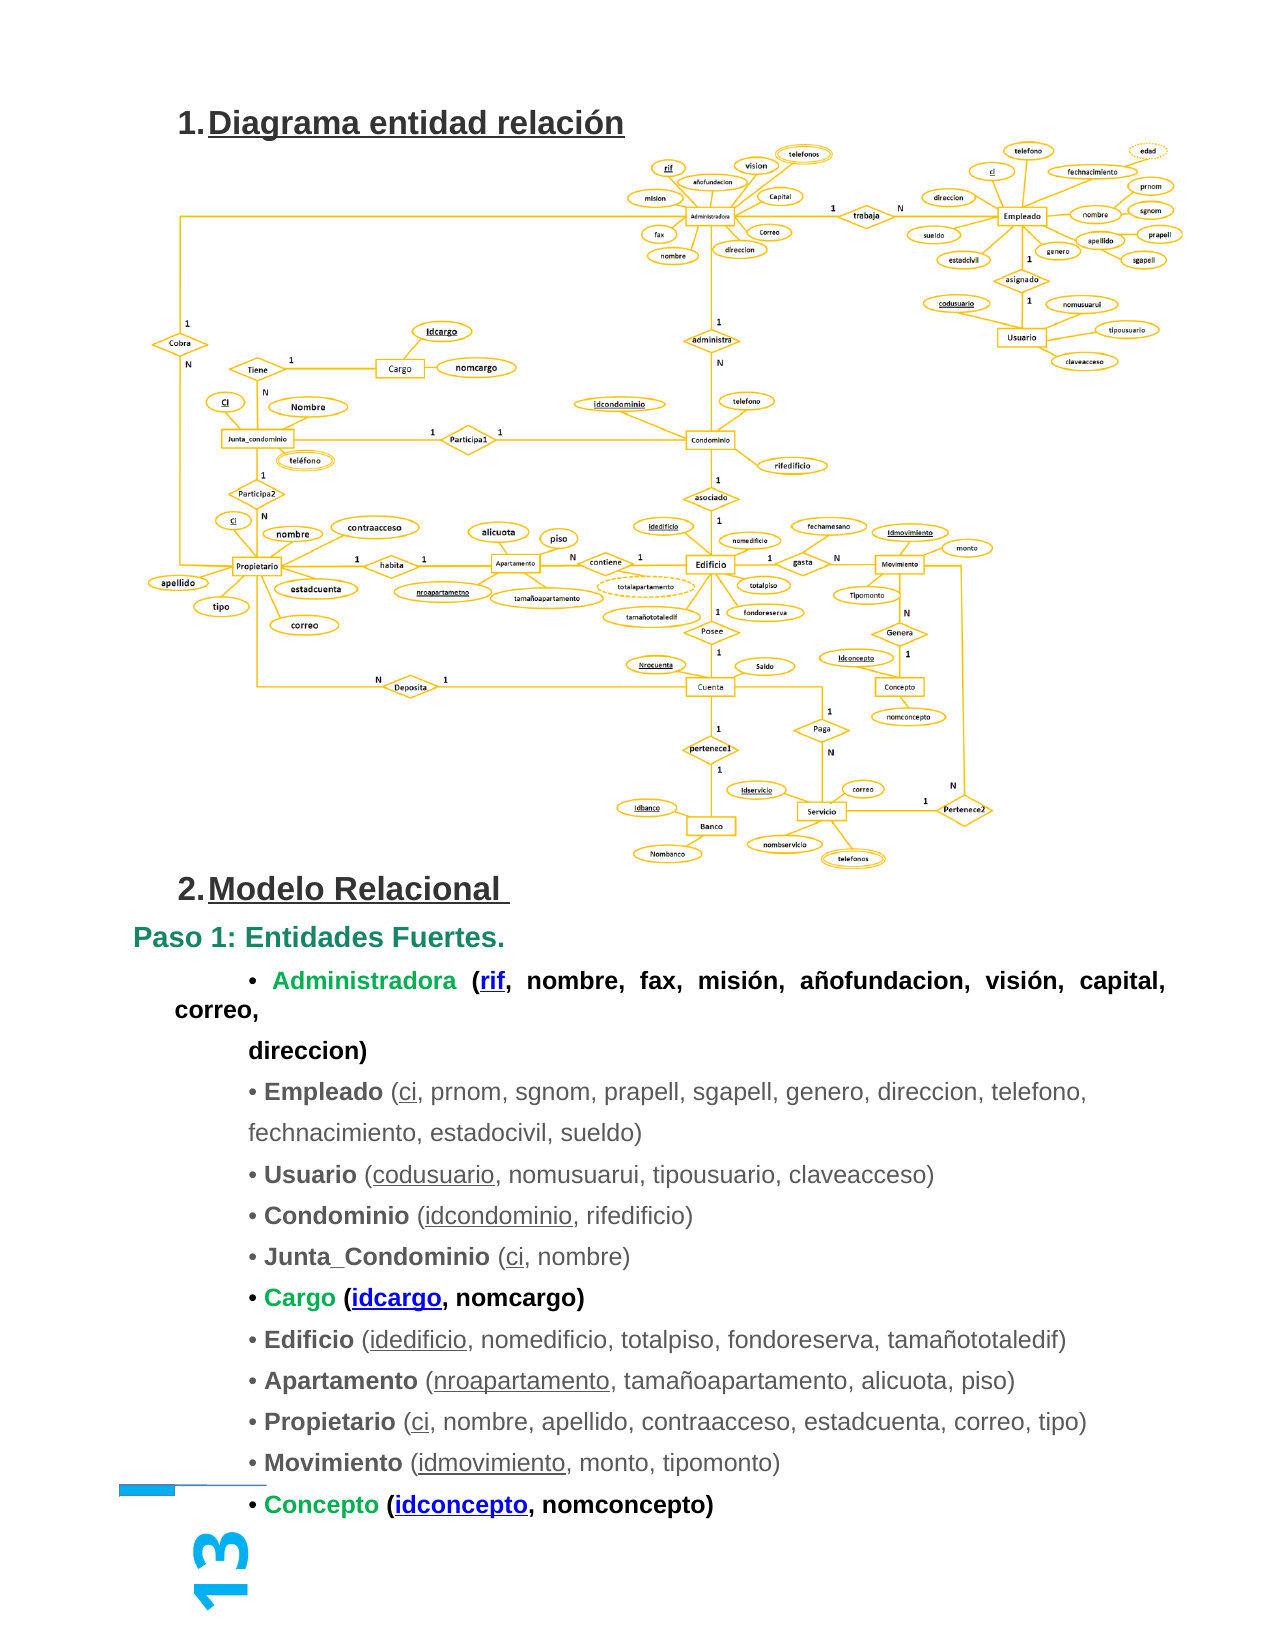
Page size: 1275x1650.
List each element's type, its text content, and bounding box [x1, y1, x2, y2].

text Paso 1: Entidades Fuertes. [133, 920, 1167, 953]
text direccion) [174, 1036, 1167, 1065]
text • Administradora (rif, nombre, fax, misión, añofundacion, visión, capital, correo, [174, 966, 1167, 1023]
text • Edificio (idedificio, nomedificio, totalpiso, fondoreserva, tamañototaledif) [174, 1325, 1167, 1353]
list Modelo Relacional [148, 869, 1167, 907]
text • Empleado (ci, prnom, sgnom, prapell, sgapell, genero, direccion, telefono, [174, 1077, 1167, 1106]
text • Concepto (idconcepto, nomconcepto) [174, 1490, 1167, 1518]
picture [147, 141, 1183, 869]
list Diagrama entidad relación [148, 103, 1167, 141]
text • Apartamento (nroapartamento, tamañoapartamento, alicuota, piso) [174, 1366, 1167, 1395]
text • Cargo (idcargo, nomcargo) [174, 1283, 1167, 1312]
text fechnacimiento, estadocivil, sueldo) [174, 1118, 1167, 1147]
text • Propietario (ci, nombre, apellido, contraacceso, estadcuenta, correo, tipo) [174, 1407, 1167, 1436]
text • Junta_Condominio (ci, nombre) [174, 1242, 1167, 1271]
text • Movimiento (idmovimiento, monto, tipomonto) [174, 1448, 1167, 1477]
text • Usuario (codusuario, nomusuarui, tipousuario, claveacceso) [174, 1160, 1167, 1188]
text • Condominio (idcondominio, rifedificio) [174, 1201, 1167, 1230]
